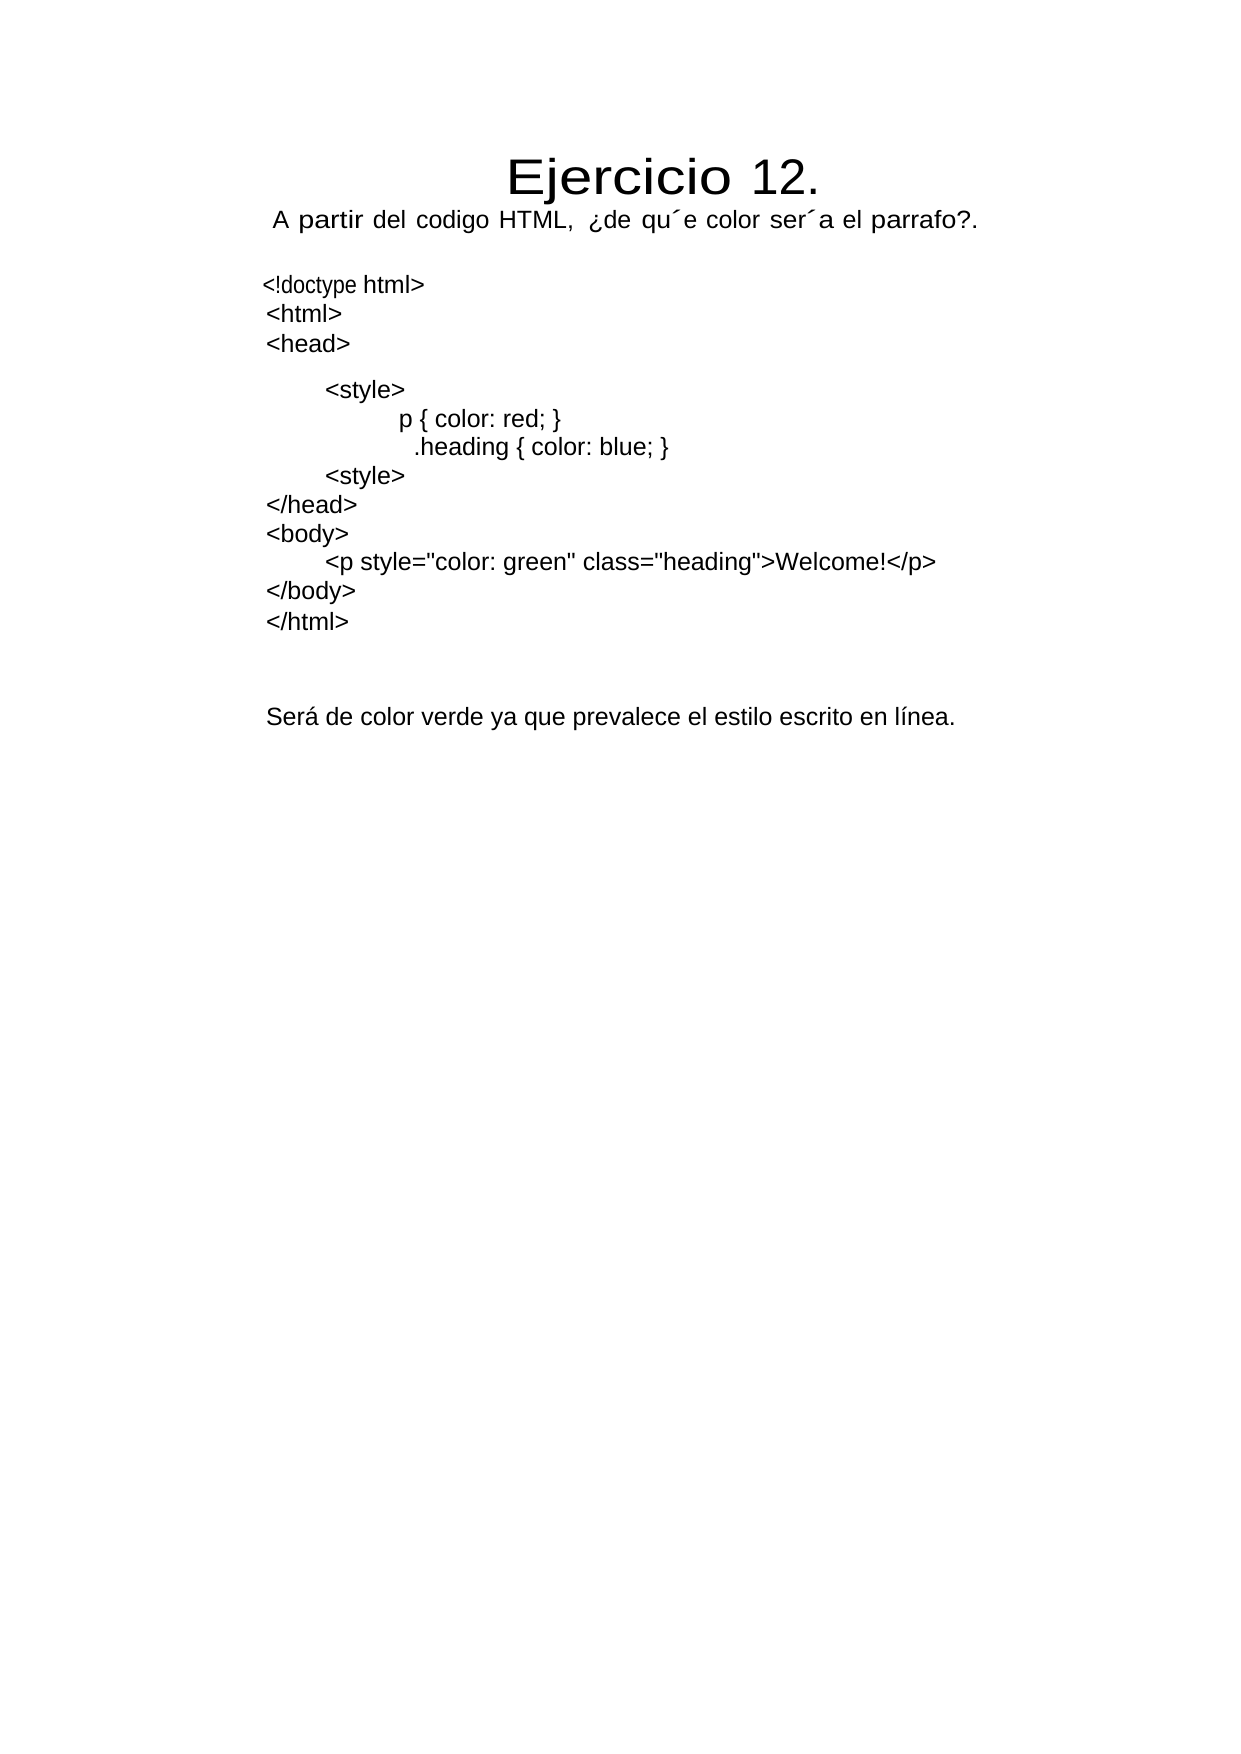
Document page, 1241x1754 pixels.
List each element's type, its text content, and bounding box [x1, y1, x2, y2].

text <p style="color: green" class="heading">Welcome!</p> [266, 547, 1063, 576]
text <style> [266, 375, 1063, 403]
text p { color: red; } [339, 403, 1063, 432]
text <head> [266, 329, 1063, 358]
text <!doctype html> [262, 270, 1063, 298]
text .heading { color: blue; } [413, 432, 1063, 461]
text Será de color verde ya que prevalece el estilo escrito en línea. [266, 702, 1063, 731]
text <body> [266, 518, 1063, 547]
text Ejercicio 12. [262, 148, 1063, 205]
text A partir del codigo HTML, ¿de qu´e color ser´a el parrafo?. [262, 205, 1063, 234]
text <html> [266, 298, 1063, 327]
text </head> [266, 490, 1063, 518]
text </body> [266, 576, 1063, 605]
text </html> [266, 607, 1063, 636]
text <style> [266, 461, 1063, 490]
